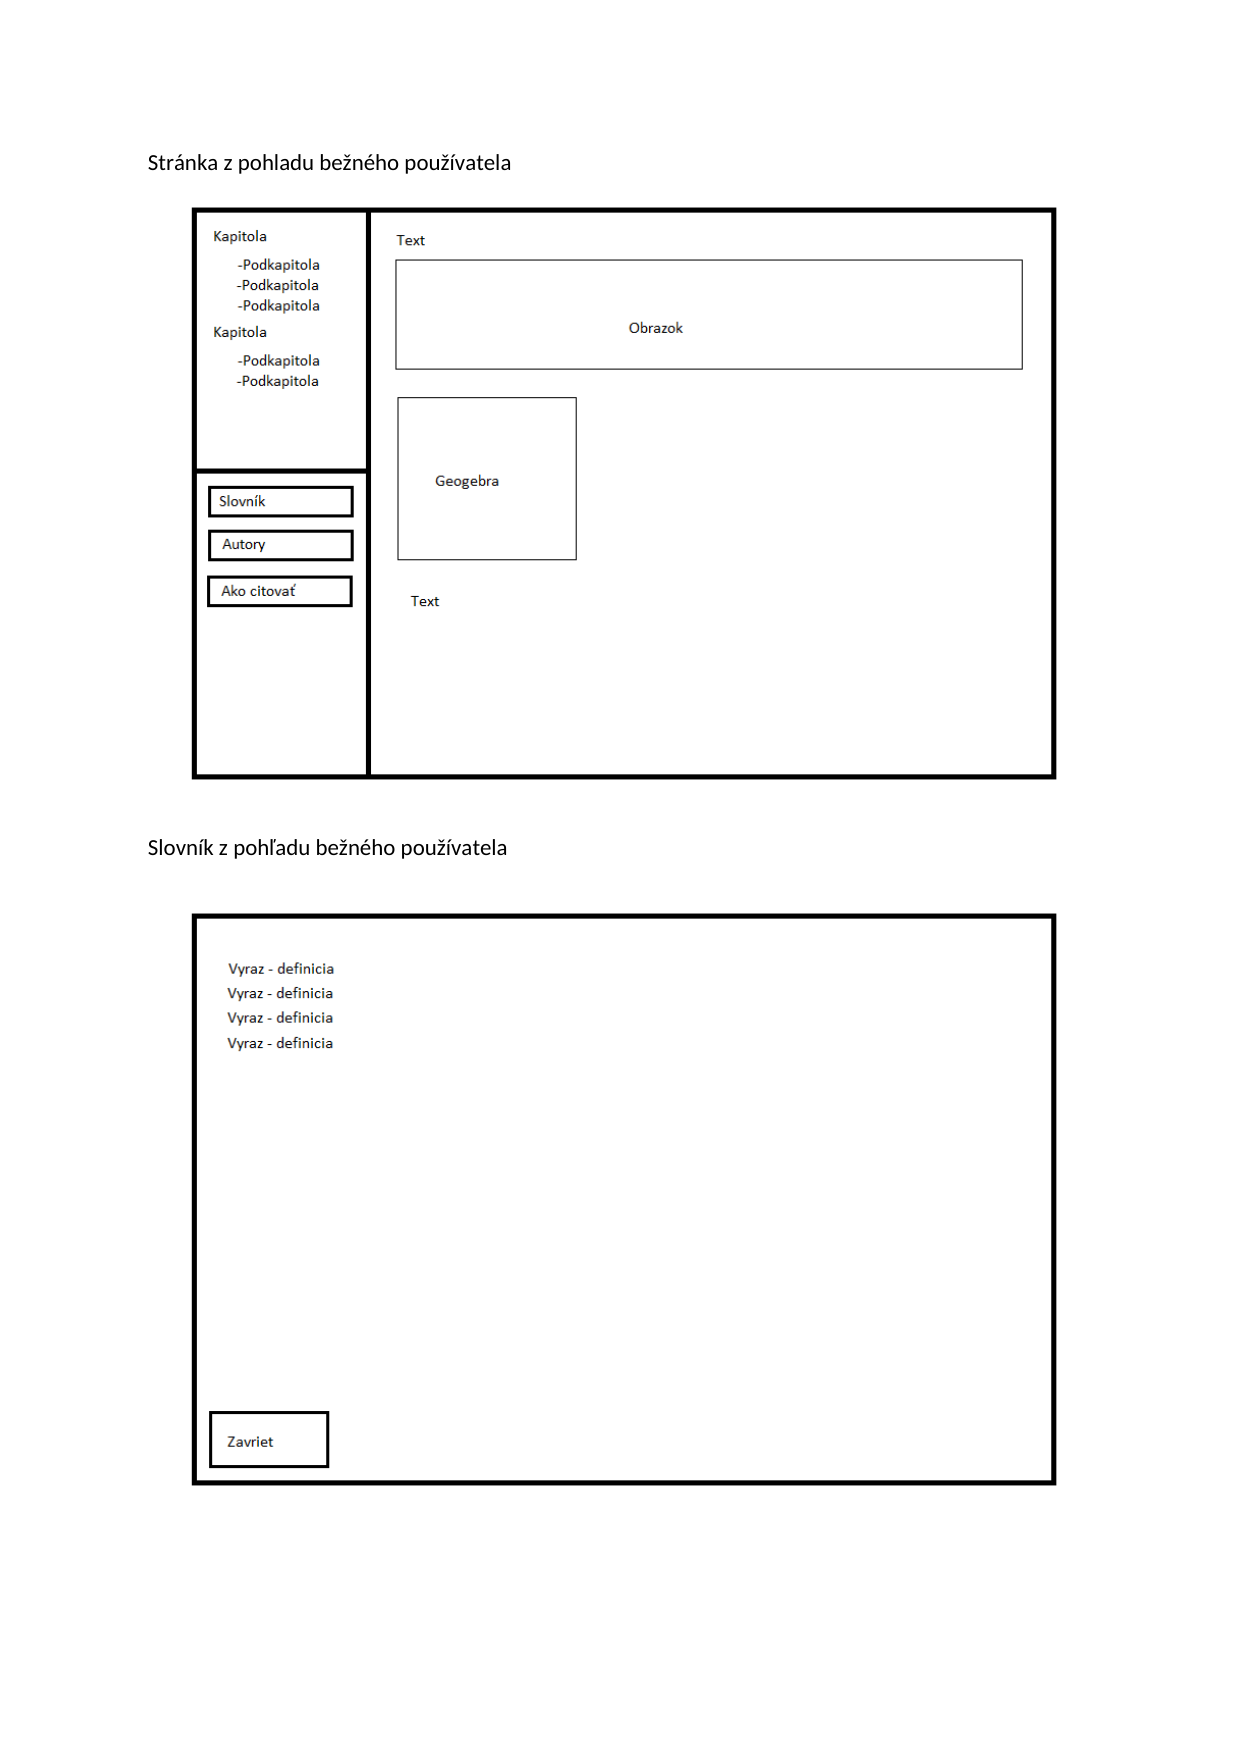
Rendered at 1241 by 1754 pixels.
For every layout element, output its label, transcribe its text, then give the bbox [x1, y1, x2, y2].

text Stránka z pohladu bežného používatela [148, 148, 1093, 808]
text Slovník z pohľadu bežného používatela [148, 833, 1093, 861]
